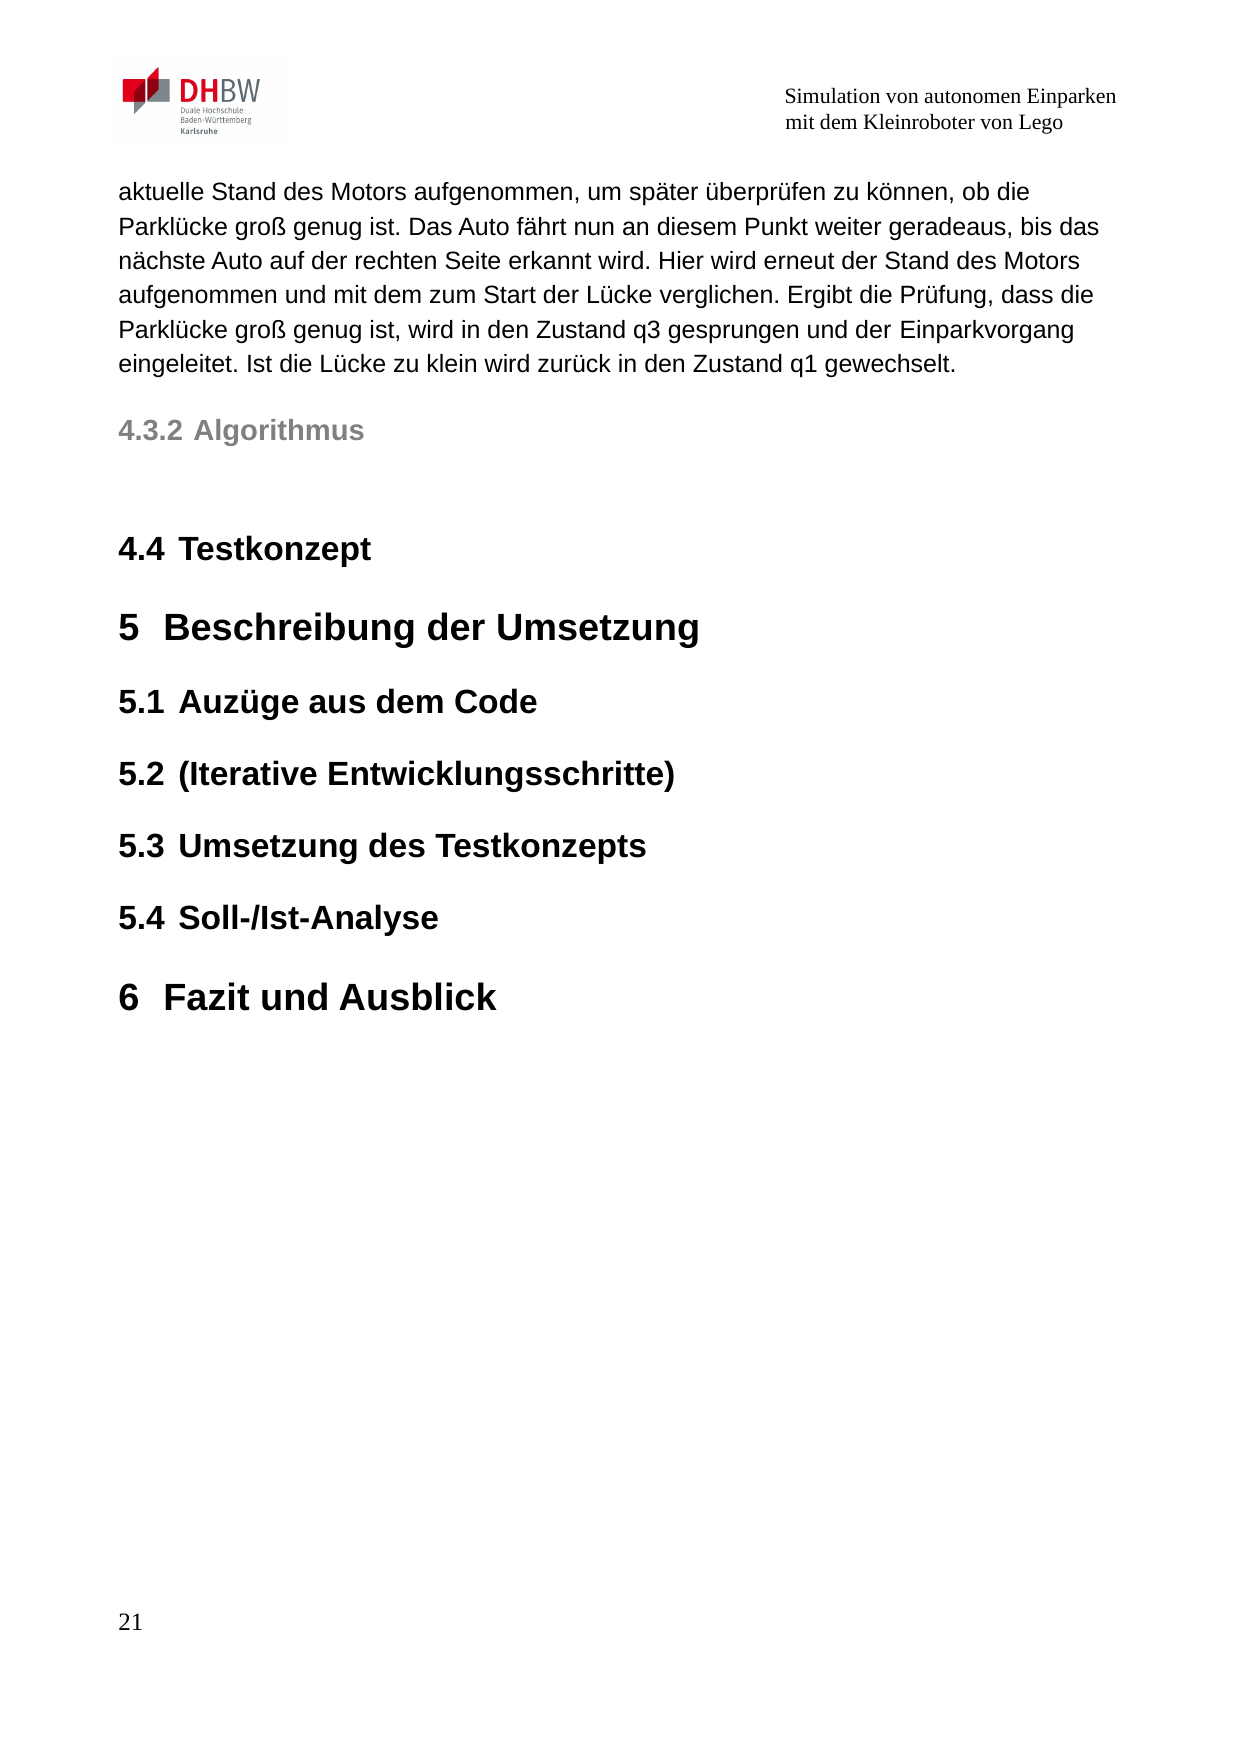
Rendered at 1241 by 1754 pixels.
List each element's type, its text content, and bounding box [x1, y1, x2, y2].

text aktuelle Stand des Motors aufgenommen, um später überprüfen zu können, ob die Parklücke groß genug ist. Das Auto fährt nun an diesem Punkt weiter geradeaus, bis das nächste Auto auf der rechten Seite erkannt wird. Hier wird erneut der Stand des Motors aufgenommen und mit dem zum Start der Lücke verglichen. Ergibt die Prüfung, dass die Parklücke groß genug ist, wird in den Zustand q3 gesprungen und der Einparkvorgang eingeleitet. Ist die Lücke zu klein wird zurück in den Zustand q1 gewechselt. [118, 177, 1122, 378]
subtitle (Iterative Entwicklungsschritte) [118, 754, 1122, 793]
subtitle Auzüge aus dem Code [118, 682, 1122, 721]
subtitle Fazit und Ausblick [118, 974, 1122, 1018]
subtitle Testkonzept [118, 529, 1122, 568]
subtitle Umsetzung des Testkonzepts [118, 826, 1122, 865]
subtitle Soll-/Ist-Analyse [118, 898, 1122, 937]
subtitle Algorithmus [118, 413, 1122, 447]
subtitle Beschreibung der Umsetzung [118, 605, 1122, 649]
picture [108, 54, 291, 148]
